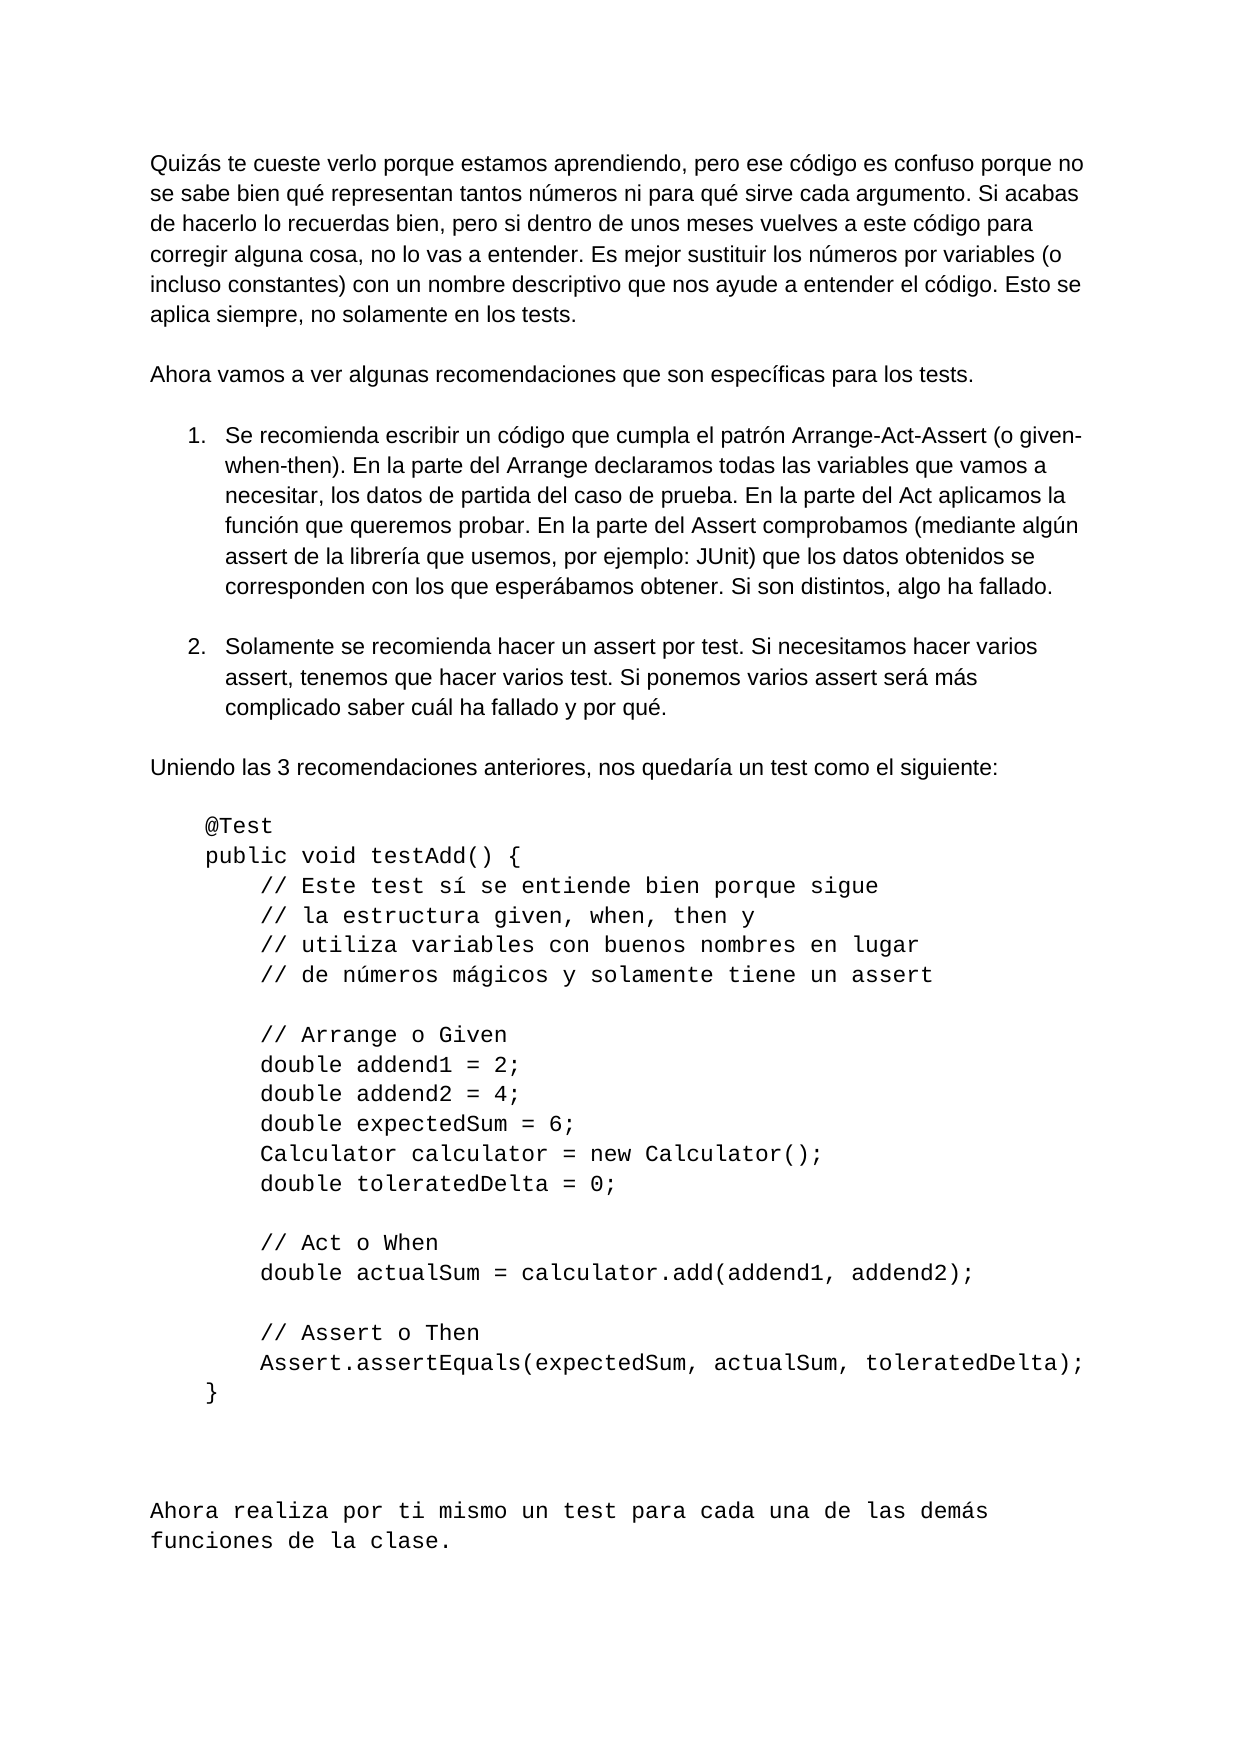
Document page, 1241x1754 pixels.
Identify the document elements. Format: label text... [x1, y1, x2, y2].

text double toleratedDelta = 0; [150, 1172, 1090, 1198]
text // Act o When [150, 1232, 1090, 1258]
text Uniendo las 3 recomendaciones anteriores, nos quedaría un test como el siguiente: [150, 754, 1090, 781]
text // utiliza variables con buenos nombres en lugar [150, 934, 1090, 960]
text Ahora vamos a ver algunas recomendaciones que son específicas para los tests. [150, 361, 1090, 388]
text Ahora realiza por ti mismo un test para cada una de las demás funciones de la clase. [150, 1500, 1090, 1556]
list Se recomienda escribir un código que cumpla el patrón Arrange-Act-Assert (o given-when-then). En la parte del Arrange declaramos todas las variables que vamos a necesitar, los datos de partida del caso de prueba. En la parte del Act aplicamos la función que queremos probar. En la parte del Assert comprobamos (mediante algún assert de la librería que usemos, por ejemplo: JUnit) que los datos obtenidos se corresponden con los que esperábamos obtener. Si son distintos, algo ha fallado. [187, 422, 1090, 599]
text // Arrange o Given [150, 1023, 1090, 1049]
text } [150, 1381, 1090, 1407]
text // de números mágicos y solamente tiene un assert [150, 963, 1090, 989]
text Quizás te cueste verlo porque estamos aprendiendo, pero ese código es confuso porque no se sabe bien qué representan tantos números ni para qué sirve cada argumento. Si acabas de hacerlo lo recuerdas bien, pero si dentro de unos meses vuelves a este código para corregir alguna cosa, no lo vas a entender. Es mejor sustituir los números por variables (o incluso constantes) con un nombre descriptivo que nos ayude a entender el código. Esto se aplica siempre, no solamente en los tests. [150, 150, 1090, 327]
text // Este test sí se entiende bien porque sigue [150, 874, 1090, 900]
text double addend1 = 2; [150, 1053, 1090, 1079]
text public void testAdd() { [150, 844, 1090, 870]
text double expectedSum = 6; [150, 1112, 1090, 1138]
text Calculator calculator = new Calculator(); [150, 1142, 1090, 1168]
text // Assert o Then [150, 1321, 1090, 1347]
text double actualSum = calculator.add(addend1, addend2); [150, 1261, 1090, 1287]
list Solamente se recomienda hacer un assert por test. Si necesitamos hacer varios assert, tenemos que hacer varios test. Si ponemos varios assert será más complicado saber cuál ha fallado y por qué. [187, 633, 1090, 720]
text double addend2 = 4; [150, 1083, 1090, 1109]
text @Test [150, 814, 1090, 841]
text Assert.assertEquals(expectedSum, actualSum, toleratedDelta); [150, 1351, 1090, 1377]
text // la estructura given, when, then y [150, 904, 1090, 930]
